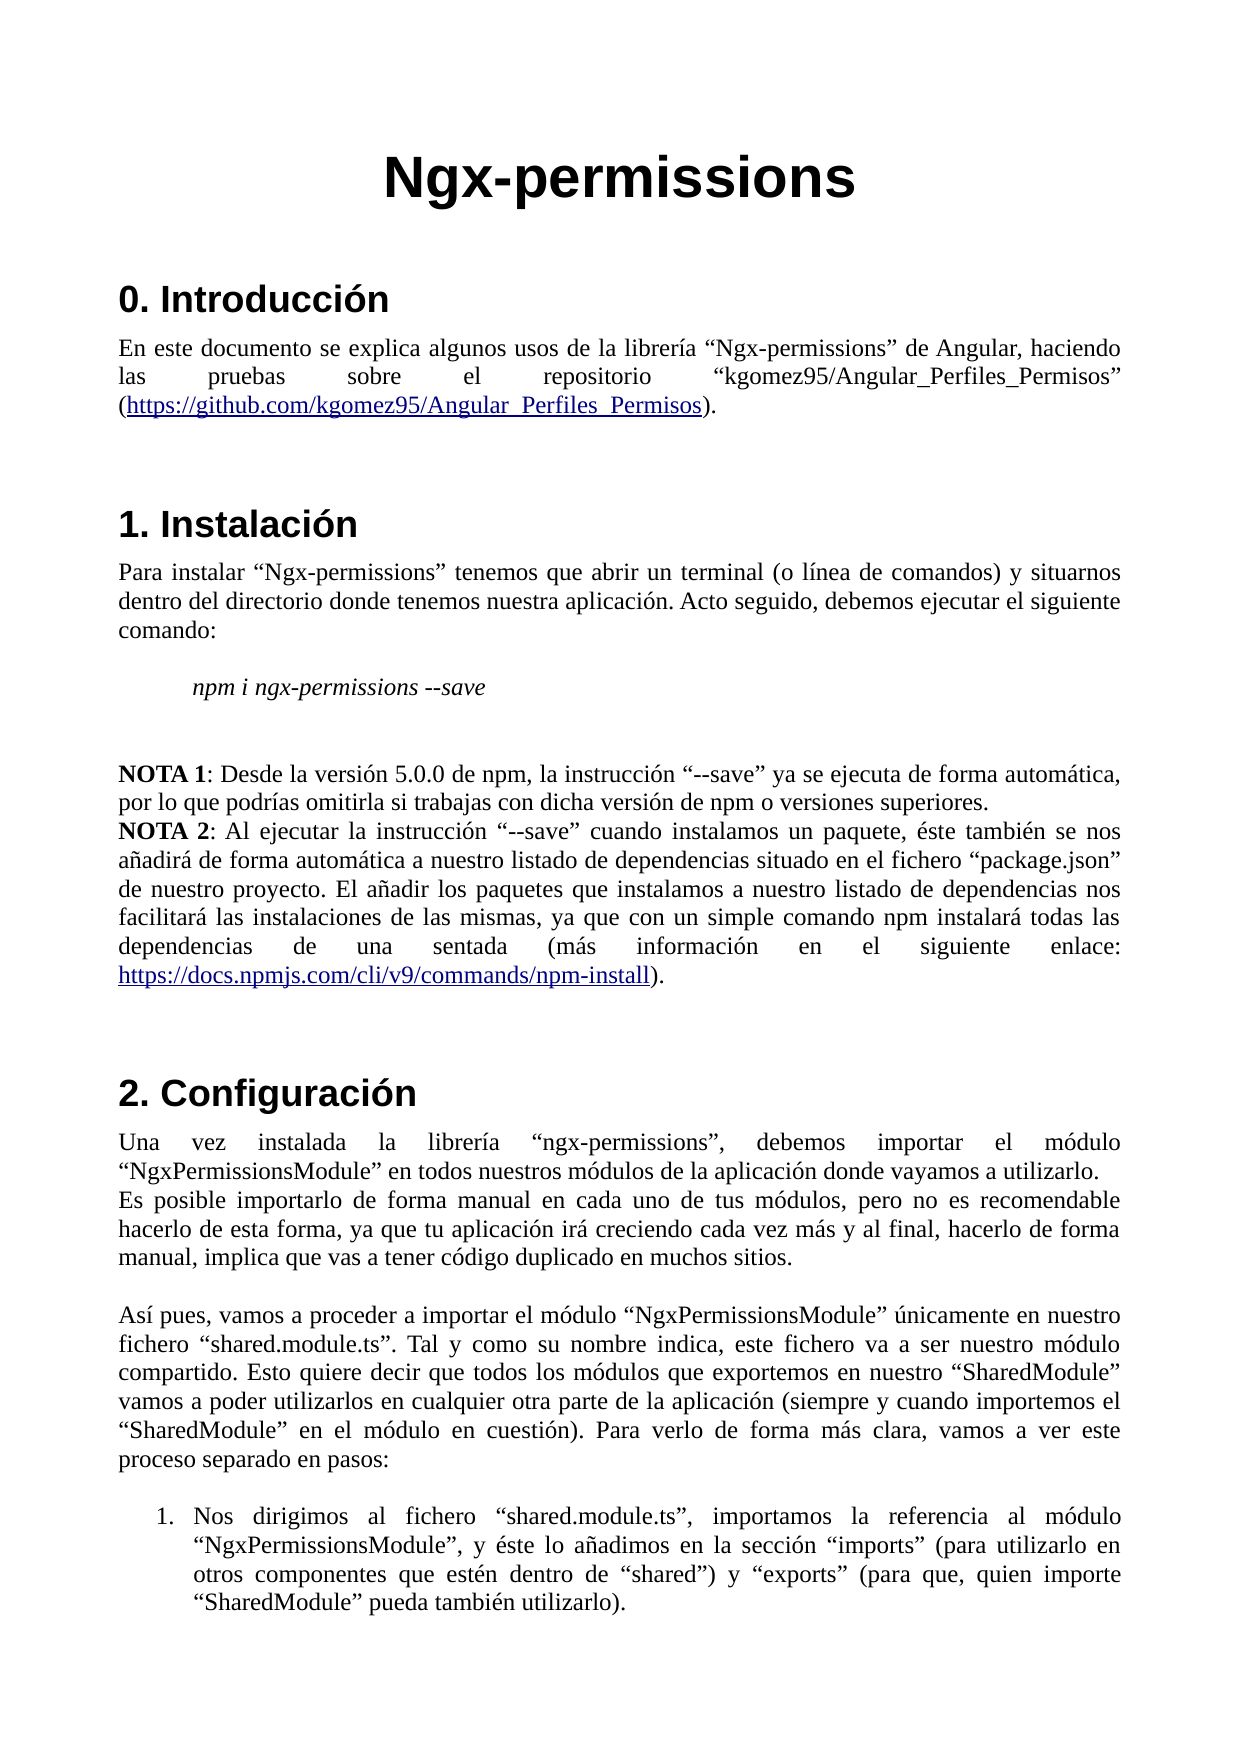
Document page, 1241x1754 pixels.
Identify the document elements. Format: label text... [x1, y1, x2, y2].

subtitle 1. Instalación [118, 501, 1122, 545]
text Para instalar “Ngx-permissions” tenemos que abrir un terminal (o línea de comandos) y situarnos dentro del directorio donde tenemos nuestra aplicación. Acto seguido, debemos ejecutar el siguiente comando: [118, 557, 1122, 644]
text Así pues, vamos a proceder a importar el módulo “NgxPermissionsModule” únicamente en nuestro fichero “shared.module.ts”. Tal y como su nombre indica, este fichero va a ser nuestro módulo compartido. Esto quiere decir que todos los módulos que exportemos en nuestro “SharedModule” vamos a poder utilizarlos en cualquier otra parte de la aplicación (siempre y cuando importemos el “SharedModule” en el módulo en cuestión). Para verlo de forma más clara, vamos a ver este proceso separado en pasos: [118, 1300, 1122, 1472]
text NOTA 1: Desde la versión 5.0.0 de npm, la instrucción “--save” ya se ejecuta de forma automática, por lo que podrías omitirla si trabajas con dicha versión de npm o versiones superiores. [118, 759, 1122, 816]
title Ngx-permissions [118, 143, 1122, 210]
text Una vez instalada la librería “ngx-permissions”, debemos importar el módulo “NgxPermissionsModule” en todos nuestros módulos de la aplicación donde vayamos a utilizarlo. [118, 1127, 1122, 1185]
subtitle 2. Configuración [118, 1071, 1122, 1115]
text Es posible importarlo de forma manual en cada uno de tus módulos, pero no es recomendable hacerlo de esta forma, ya que tu aplicación irá creciendo cada vez más y al final, hacerlo de forma manual, implica que vas a tener código duplicado en muchos sitios. [118, 1185, 1122, 1271]
text npm i ngx-permissions --save [192, 672, 1122, 701]
list Nos dirigimos al fichero “shared.module.ts”, importamos la referencia al módulo “NgxPermissionsModule”, y éste lo añadimos en la sección “imports” (para utilizarlo en otros componentes que estén dentro de “shared”) y “exports” (para que, quien importe “SharedModule” pueda también utilizarlo). [156, 1501, 1122, 1616]
subtitle 0. Introducción [118, 276, 1122, 320]
text NOTA 2: Al ejecutar la instrucción “--save” cuando instalamos un paquete, éste también se nos añadirá de forma automática a nuestro listado de dependencias situado en el fichero “package.json” de nuestro proyecto. El añadir los paquetes que instalamos a nuestro listado de dependencias nos facilitará las instalaciones de las mismas, ya que con un simple comando npm instalará todas las dependencias de una sentada (más información en el siguiente enlace: https://docs.npmjs.com/cli/v9/commands/npm-install). [118, 816, 1122, 989]
text En este documento se explica algunos usos de la librería “Ngx-permissions” de Angular, haciendo las pruebas sobre el repositorio “kgomez95/Angular_Perfiles_Permisos” (https://github.com/kgomez95/Angular_Perfiles_Permisos). [118, 333, 1122, 419]
